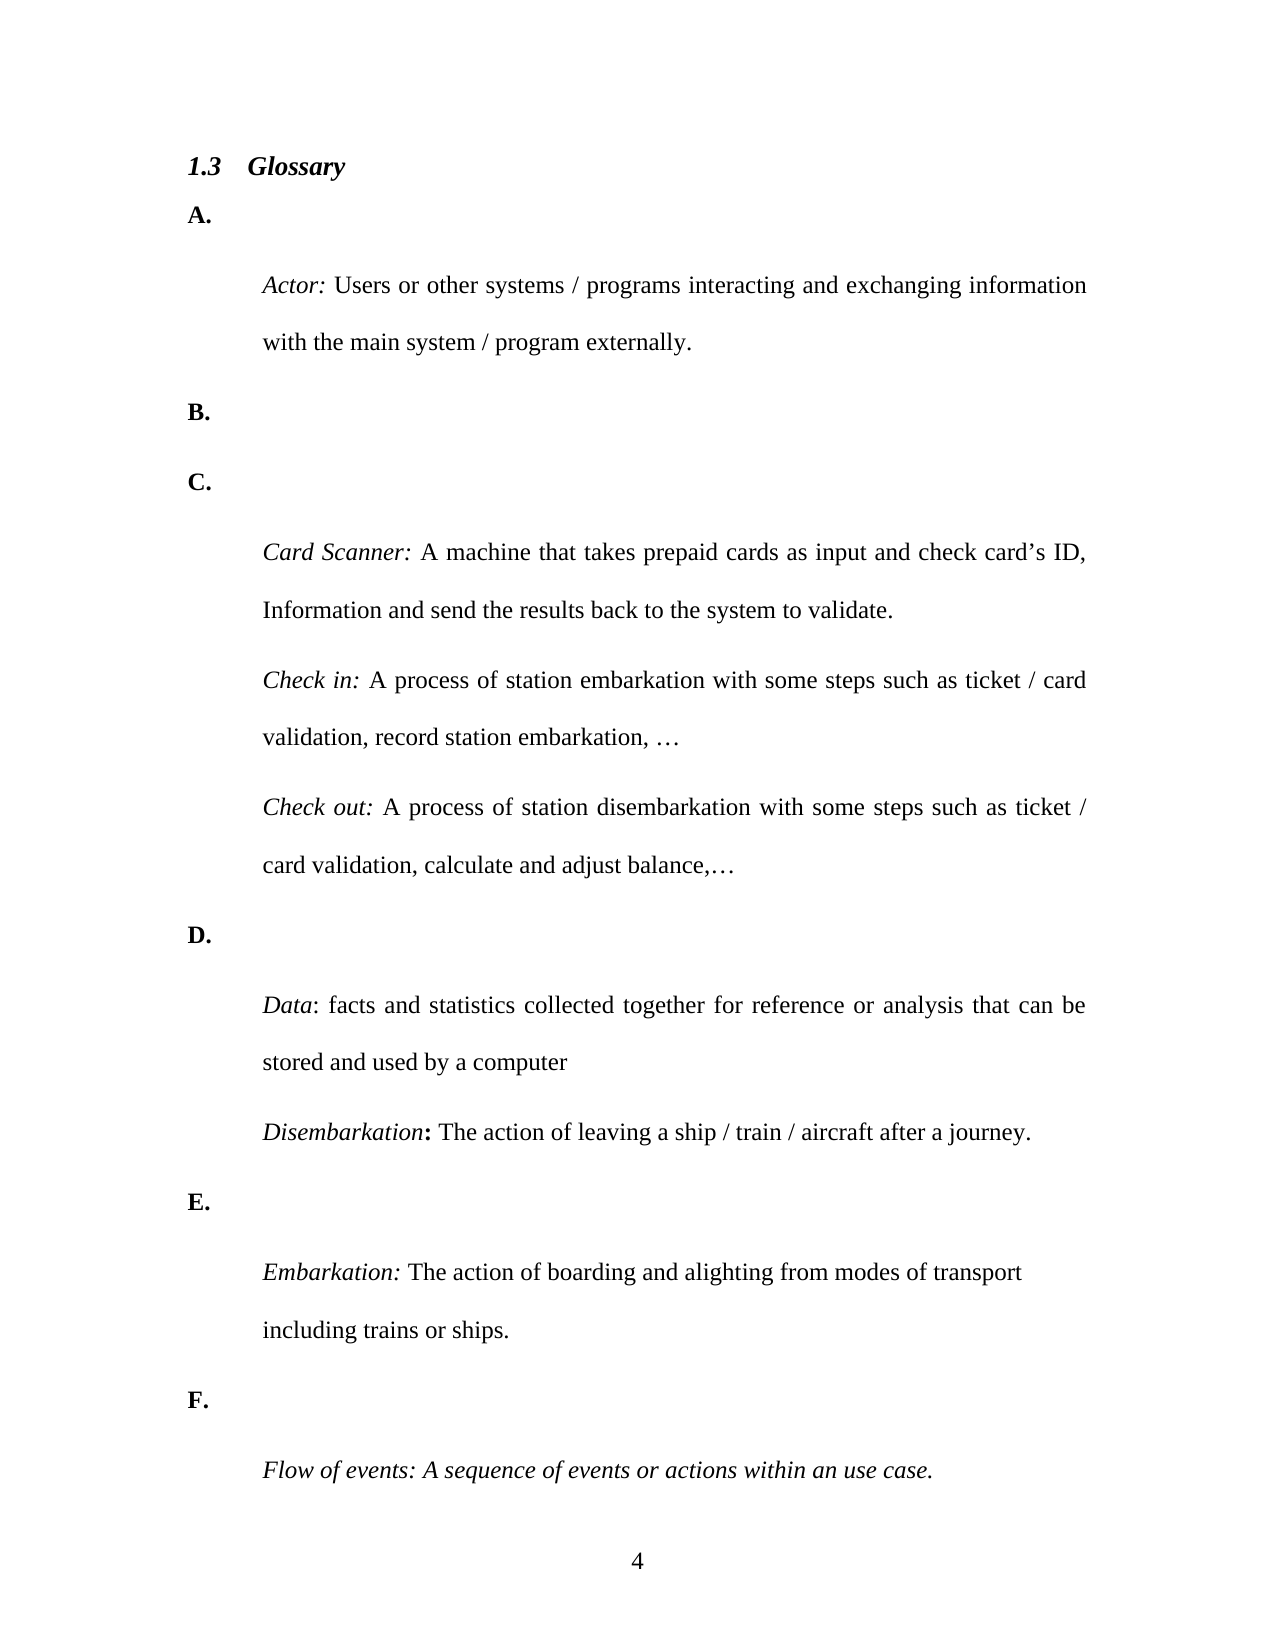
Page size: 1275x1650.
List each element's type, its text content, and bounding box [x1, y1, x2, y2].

text F. [187, 1385, 1087, 1413]
text Disembarkation: The action of leaving a ship / train / aircraft after a journey. [262, 1117, 1087, 1146]
text D. [187, 920, 1087, 948]
subtitle Glossary [187, 150, 1087, 181]
text Embarkation: The action of boarding and alighting from modes of transport including trains or ships. [262, 1257, 1087, 1343]
text Data: facts and statistics collected together for reference or analysis that can be stored and used by a computer [262, 990, 1087, 1076]
text Check out: A process of station disembarkation with some steps such as ticket / card validation, calculate and adjust balance,… [262, 792, 1087, 878]
text Check in: A process of station embarkation with some steps such as ticket / card validation, record station embarkation, … [262, 665, 1087, 751]
text E. [187, 1187, 1087, 1216]
text Card Scanner: A machine that takes prepaid cards as input and check card’s ID, Information and send the results back to the system to validate. [262, 537, 1087, 623]
text C. [187, 467, 1087, 496]
text B. [187, 397, 1087, 426]
text Actor: Users or other systems / programs interacting and exchanging information with the main system / program externally. [262, 270, 1087, 356]
text A. [187, 200, 1087, 228]
text Flow of events: A sequence of events or actions within an use case. [187, 1455, 1087, 1483]
